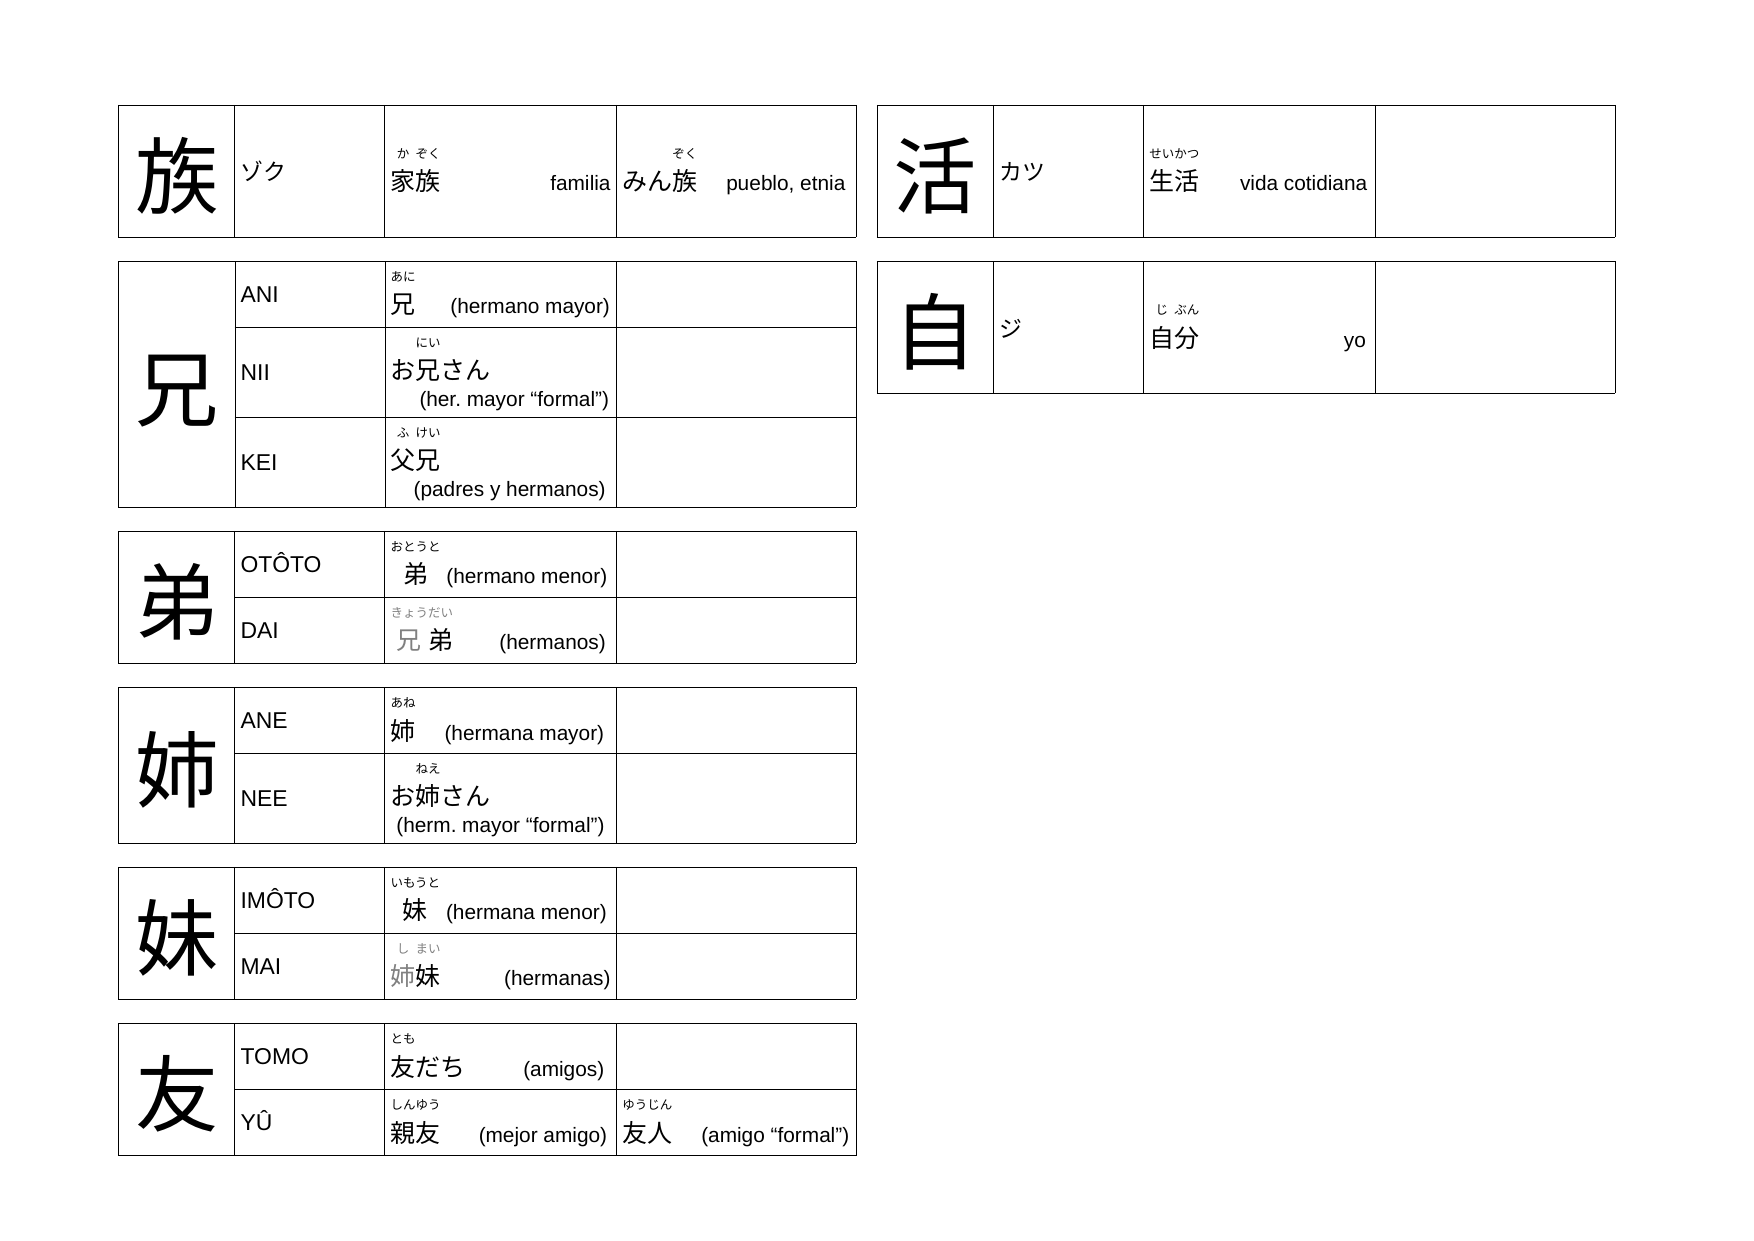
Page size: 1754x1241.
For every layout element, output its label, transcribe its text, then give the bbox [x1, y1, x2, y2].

table_header [1376, 106, 1615, 237]
table_header 兄 [119, 262, 235, 507]
table_header 自 [878, 262, 993, 393]
table_header [617, 532, 856, 597]
table_header [617, 688, 856, 753]
table_header みん族ぞく pueblo, etnia [617, 106, 856, 237]
table_cell [617, 418, 856, 507]
table_header [617, 262, 856, 327]
table_header 友ともだち (amigos) [385, 1024, 616, 1089]
table_cell 親しん友ゆう (mejor amigo) [385, 1090, 616, 1155]
table_cell DAI [235, 598, 384, 663]
table_header 家か族ぞく familia [385, 106, 616, 237]
table_header 生せい活かつ vida cotidiana [1144, 106, 1375, 237]
table_cell お兄にいさん (her. mayor “formal”) [386, 328, 616, 417]
table_header 弟 [119, 532, 234, 663]
table_cell 友ゆう人じん (amigo “formal”) [617, 1090, 856, 1155]
table_cell 兄きょう弟だい (hermanos) [385, 598, 616, 663]
table_cell [617, 328, 856, 417]
table_header 族 [119, 106, 234, 237]
table_header [617, 868, 856, 933]
table_cell MAI [235, 934, 384, 999]
table_header ゾク [235, 106, 384, 237]
table_header ANE [235, 688, 384, 753]
table_cell NII [236, 328, 385, 417]
table_header 自じ分ぶん yo [1144, 262, 1375, 393]
table_header 姉あね (hermana mayor) [385, 688, 616, 753]
table_header ANI [236, 262, 385, 327]
table_header TOMO [235, 1024, 384, 1089]
table_header 活 [878, 106, 993, 237]
table_cell KEI [236, 418, 385, 507]
table_header 姉 [119, 688, 234, 843]
table_header 妹 [119, 868, 234, 999]
table_header IMÔTO [235, 868, 384, 933]
table_cell 父ふ兄けい (padres y hermanos) [386, 418, 616, 507]
table_header OTÔTO [235, 532, 384, 597]
table_cell お姉ねえさん (herm. mayor “formal”) [385, 754, 616, 843]
table_header カツ [994, 106, 1143, 237]
table_header 妹いもうと (hermana menor) [385, 868, 616, 933]
table_cell [617, 598, 856, 663]
table_header 兄あに (hermano mayor) [386, 262, 616, 327]
table_cell NEE [235, 754, 384, 843]
table_header 弟おとうと (hermano menor) [385, 532, 616, 597]
table_header [1376, 262, 1615, 393]
table_header 友 [119, 1024, 234, 1155]
table_cell 姉し妹まい (hermanas) [385, 934, 616, 999]
table_cell [617, 754, 856, 843]
table_header ジ [994, 262, 1143, 393]
table_header [617, 1024, 856, 1089]
table_cell YÛ [235, 1090, 384, 1155]
table_cell [617, 934, 856, 999]
